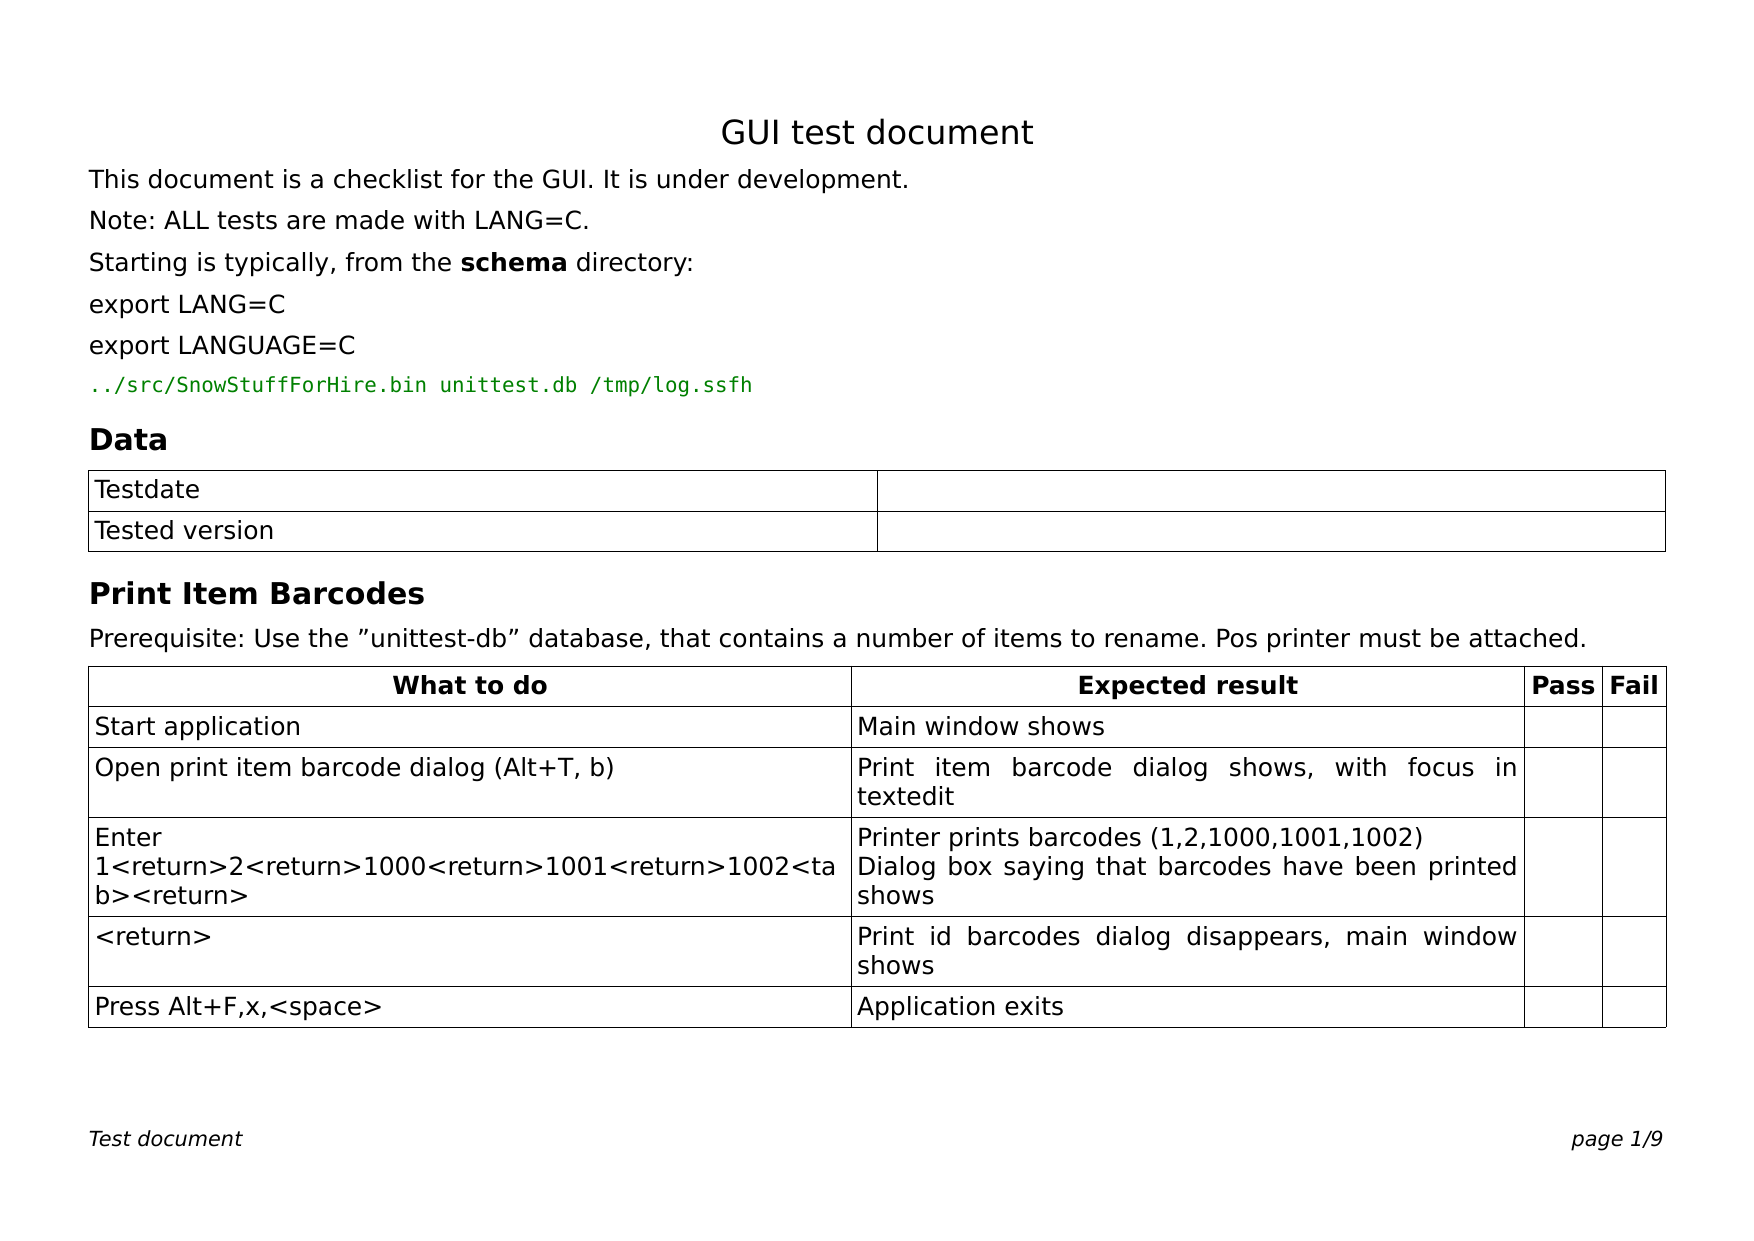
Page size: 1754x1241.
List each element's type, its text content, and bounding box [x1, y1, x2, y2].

text export LANGUAGE=C [88, 332, 1665, 361]
table_header Testdate [89, 471, 877, 511]
table_cell [1603, 818, 1666, 916]
table_cell Open print item barcode dialog (Alt+T, b) [89, 748, 851, 817]
table_cell [1525, 818, 1602, 916]
text Prerequisite: Use the ”unittest-db” database, that contains a number of items to rename. Pos printer must be attached. [88, 624, 1665, 653]
table_header Pass [1525, 667, 1602, 706]
table_cell Application exits [852, 987, 1524, 1027]
table_cell [1525, 748, 1602, 817]
table_cell [1525, 707, 1602, 747]
table_cell [1603, 987, 1666, 1027]
table_cell [1603, 917, 1666, 986]
text ../src/SnowStuffForHire.bin unittest.db /tmp/log.ssfh [88, 373, 1665, 397]
table_cell [1603, 748, 1666, 817]
table_cell [878, 512, 1665, 551]
text Note: ALL tests are made with LANG=C. [88, 207, 1665, 236]
table_cell Start application [89, 707, 851, 747]
table_cell <return> [89, 917, 851, 986]
table_cell [1525, 917, 1602, 986]
table_cell Main window shows [852, 707, 1524, 747]
table_header [878, 471, 1665, 511]
table_cell [1525, 987, 1602, 1027]
table_header Expected result [852, 667, 1524, 706]
table_cell Press Alt+F,x,<space> [89, 987, 851, 1027]
table_cell Print item barcode dialog shows, with focus in textedit [852, 748, 1524, 817]
table_cell Printer prints barcodes (1,2,1000,1001,1002) Dialog box saying that barcodes have been printed shows [852, 818, 1524, 916]
subtitle Print Item Barcodes [88, 576, 1665, 611]
table_header Fail [1603, 667, 1666, 706]
text export LANG=C [88, 290, 1665, 319]
table_cell Enter 1<return>2<return>1000<return>1001<return>1002<tab><return> [89, 818, 851, 916]
text Starting is typically, from the schema directory: [88, 248, 1665, 277]
table_cell [1603, 707, 1666, 747]
table_cell Print id barcodes dialog disappears, main window shows [852, 917, 1524, 986]
subtitle GUI test document [88, 113, 1665, 152]
subtitle Data [88, 422, 1665, 457]
text This document is a checklist for the GUI. It is under development. [88, 165, 1665, 194]
table_header What to do [89, 667, 851, 706]
table_cell Tested version [89, 512, 877, 551]
